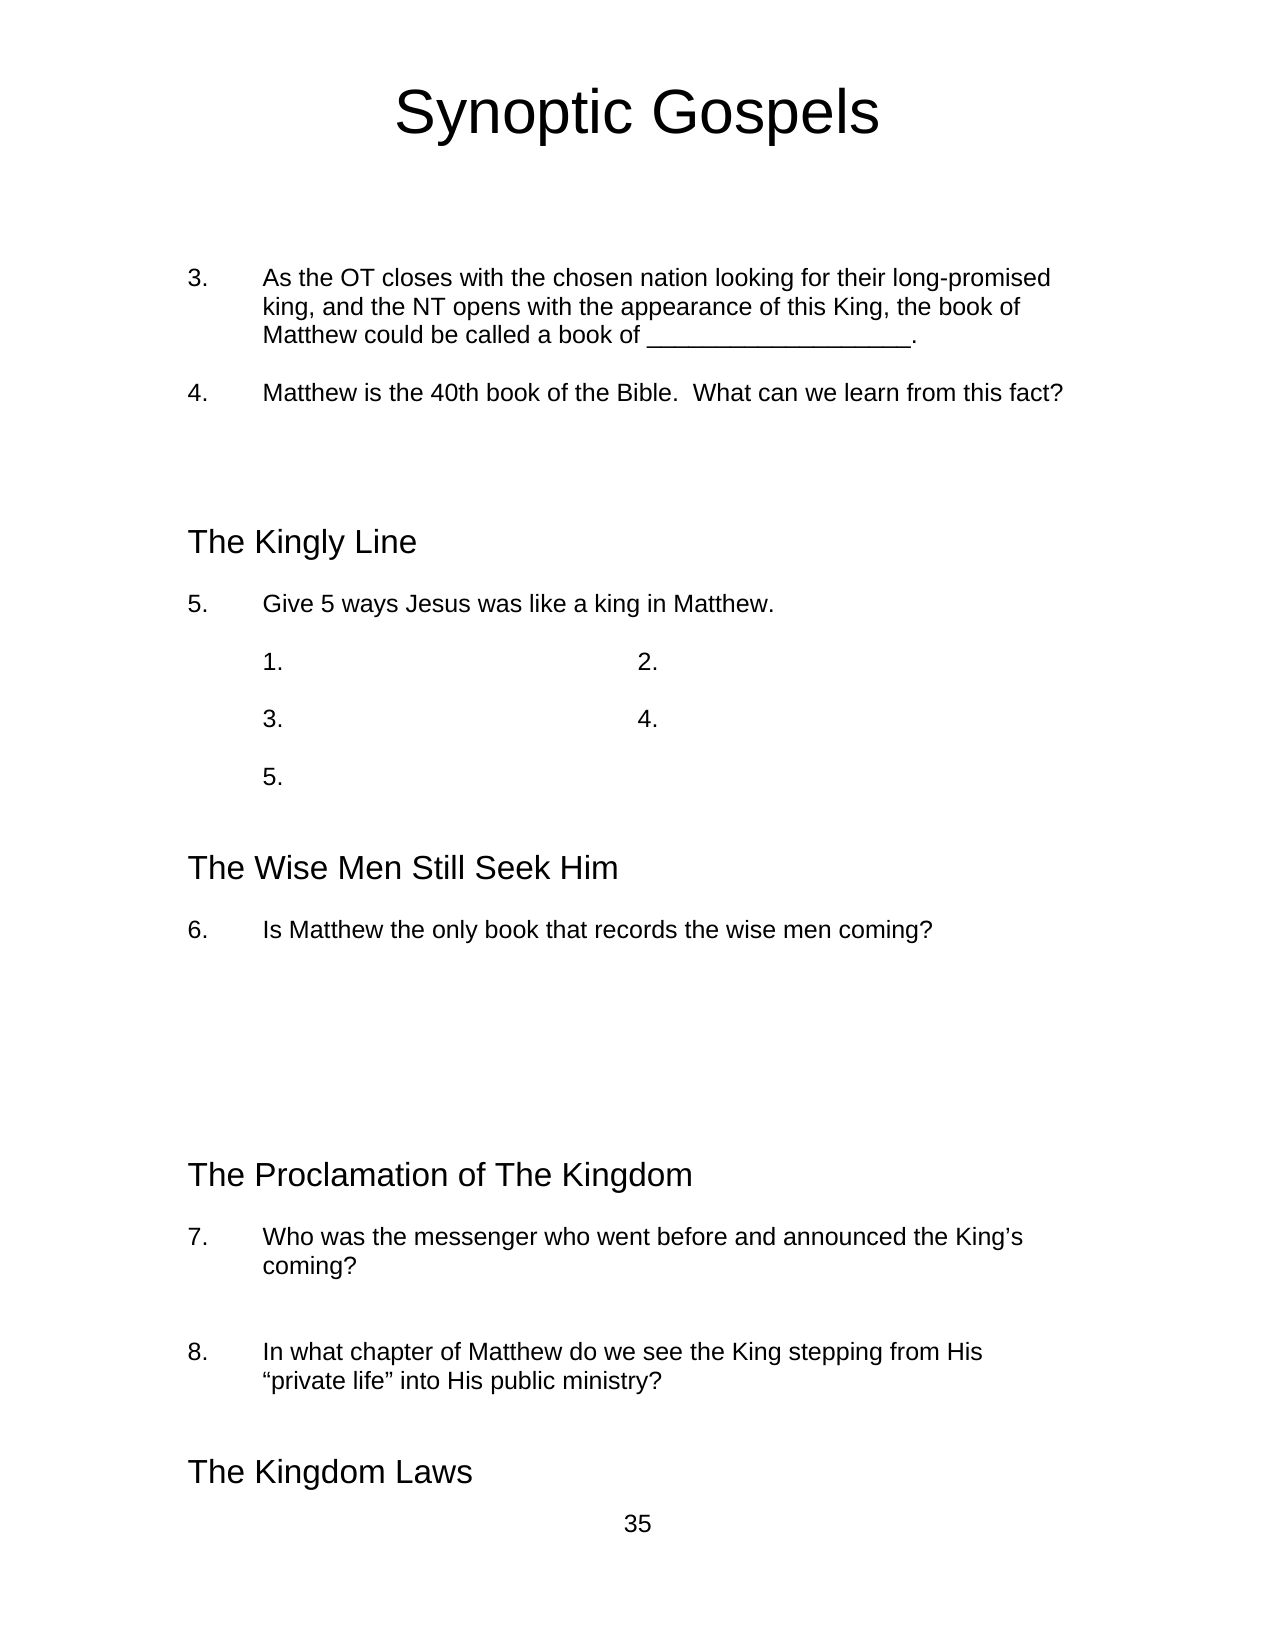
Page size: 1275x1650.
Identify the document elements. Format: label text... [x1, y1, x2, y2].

text 5. [187, 761, 1087, 790]
text 7. Who was the messenger who went before and announced the King’s [187, 1222, 1087, 1251]
text 8. In what chapter of Matthew do we see the King stepping from His [187, 1337, 1087, 1366]
text “private life” into His public ministry? [187, 1366, 1087, 1394]
text coming? [187, 1251, 1087, 1279]
text 5. Give 5 ways Jesus was like a king in Matthew. [187, 589, 1087, 618]
text The Kingdom Laws [187, 1452, 1087, 1491]
text 4. Matthew is the 40th book of the Bible. What can we learn from this fact? [187, 378, 1087, 407]
text Matthew could be called a book of ___________________. [187, 321, 1087, 349]
text The Kingly Line [187, 522, 1087, 560]
text 3. As the OT closes with the chosen nation looking for their long-promised [187, 263, 1087, 292]
text king, and the NT opens with the appearance of this King, the book of [187, 292, 1087, 321]
text The Proclamation of The Kingdom [187, 1155, 1087, 1193]
text 6. Is Matthew the only book that records the wise men coming? [187, 915, 1087, 944]
text 1. 2. [187, 646, 1087, 675]
text 3. 4. [187, 704, 1087, 733]
text The Wise Men Still Seek Him [187, 848, 1087, 886]
